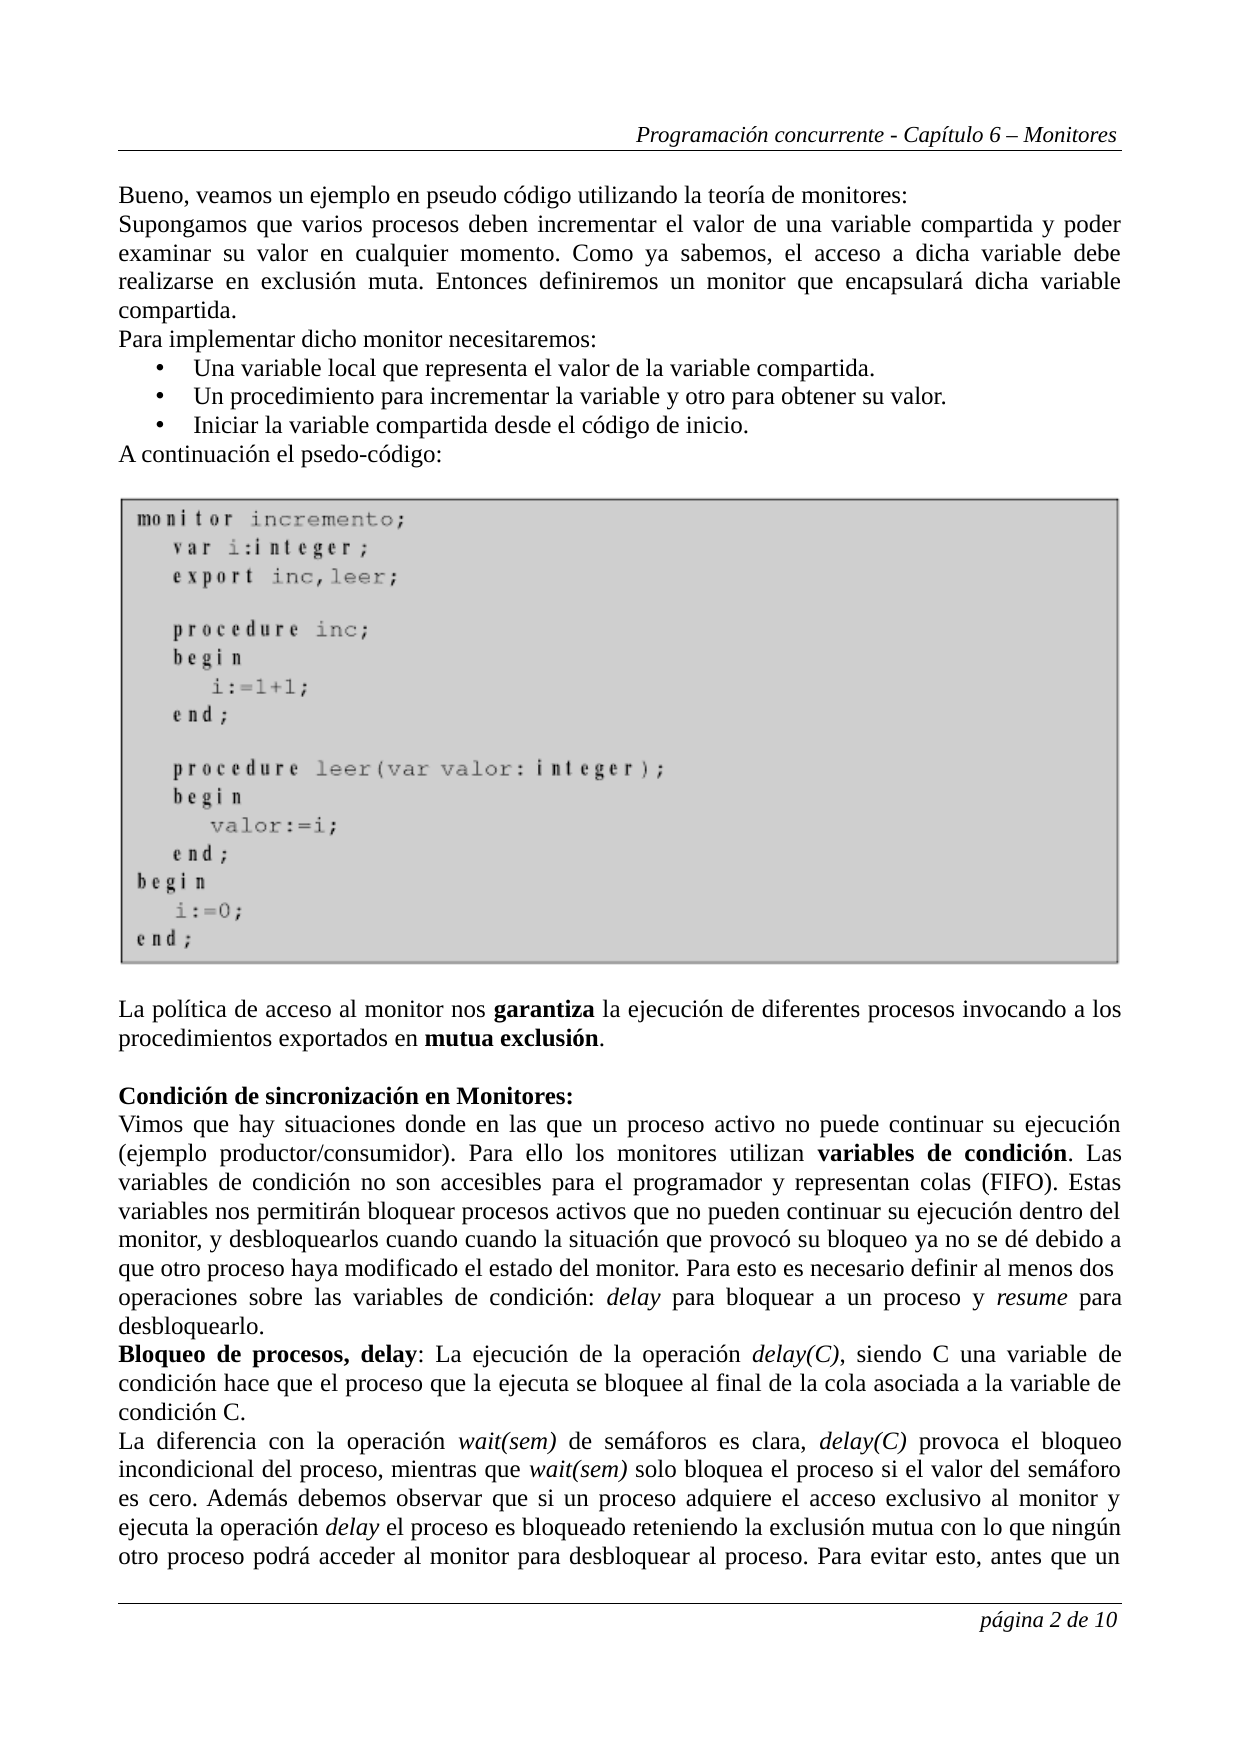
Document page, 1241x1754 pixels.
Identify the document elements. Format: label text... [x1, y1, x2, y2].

text La política de acceso al monitor nos garantiza la ejecución de diferentes procesos invocando a los procedimientos exportados en mutua exclusión. [118, 994, 1122, 1052]
picture [118, 496, 1123, 966]
text Bloqueo de procesos, delay: La ejecución de la operación delay(C), siendo C una variable de condición hace que el proceso que la ejecuta se bloquee al final de la cola asociada a la variable de condición C. [118, 1339, 1122, 1426]
text operaciones sobre las variables de condición: delay para bloquear a un proceso y resume para desbloquearlo. [118, 1282, 1122, 1339]
text Condición de sincronización en Monitores: [118, 1081, 1122, 1109]
text Supongamos que varios procesos deben incrementar el valor de una variable compartida y poder examinar su valor en cualquier momento. Como ya sabemos, el acceso a dicha variable debe realizarse en exclusión muta. Entonces definiremos un monitor que encapsulará dicha variable compartida. [118, 209, 1122, 324]
text A continuación el psedo-código: [118, 439, 1122, 468]
list Una variable local que representa el valor de la variable compartida. [156, 353, 1122, 381]
list Iniciar la variable compartida desde el código de inicio. [156, 410, 1122, 439]
text Para implementar dicho monitor necesitaremos: [118, 324, 1122, 353]
list Un procedimiento para incrementar la variable y otro para obtener su valor. [156, 381, 1122, 410]
text La diferencia con la operación wait(sem) de semáforos es clara, delay(C) provoca el bloqueo incondicional del proceso, mientras que wait(sem) solo bloquea el proceso si el valor del semáforo es cero. Además debemos observar que si un proceso adquiere el acceso exclusivo al monitor y ejecuta la operación delay el proceso es bloqueado reteniendo la exclusión mutua con lo que ningún otro proceso podrá acceder al monitor para desbloquear al proceso. Para evitar esto, antes que un [118, 1426, 1122, 1569]
text Vimos que hay situaciones donde en las que un proceso activo no puede continuar su ejecución (ejemplo productor/consumidor). Para ello los monitores utilizan variables de condición. Las variables de condición no son accesibles para el programador y representan colas (FIFO). Estas variables nos permitirán bloquear procesos activos que no pueden continuar su ejecución dentro del monitor, y desbloquearlos cuando cuando la situación que provocó su bloqueo ya no se dé debido a que otro proceso haya modificado el estado del monitor. Para esto es necesario definir al menos dos [118, 1109, 1122, 1282]
text Bueno, veamos un ejemplo en pseudo código utilizando la teoría de monitores: [118, 180, 1122, 209]
